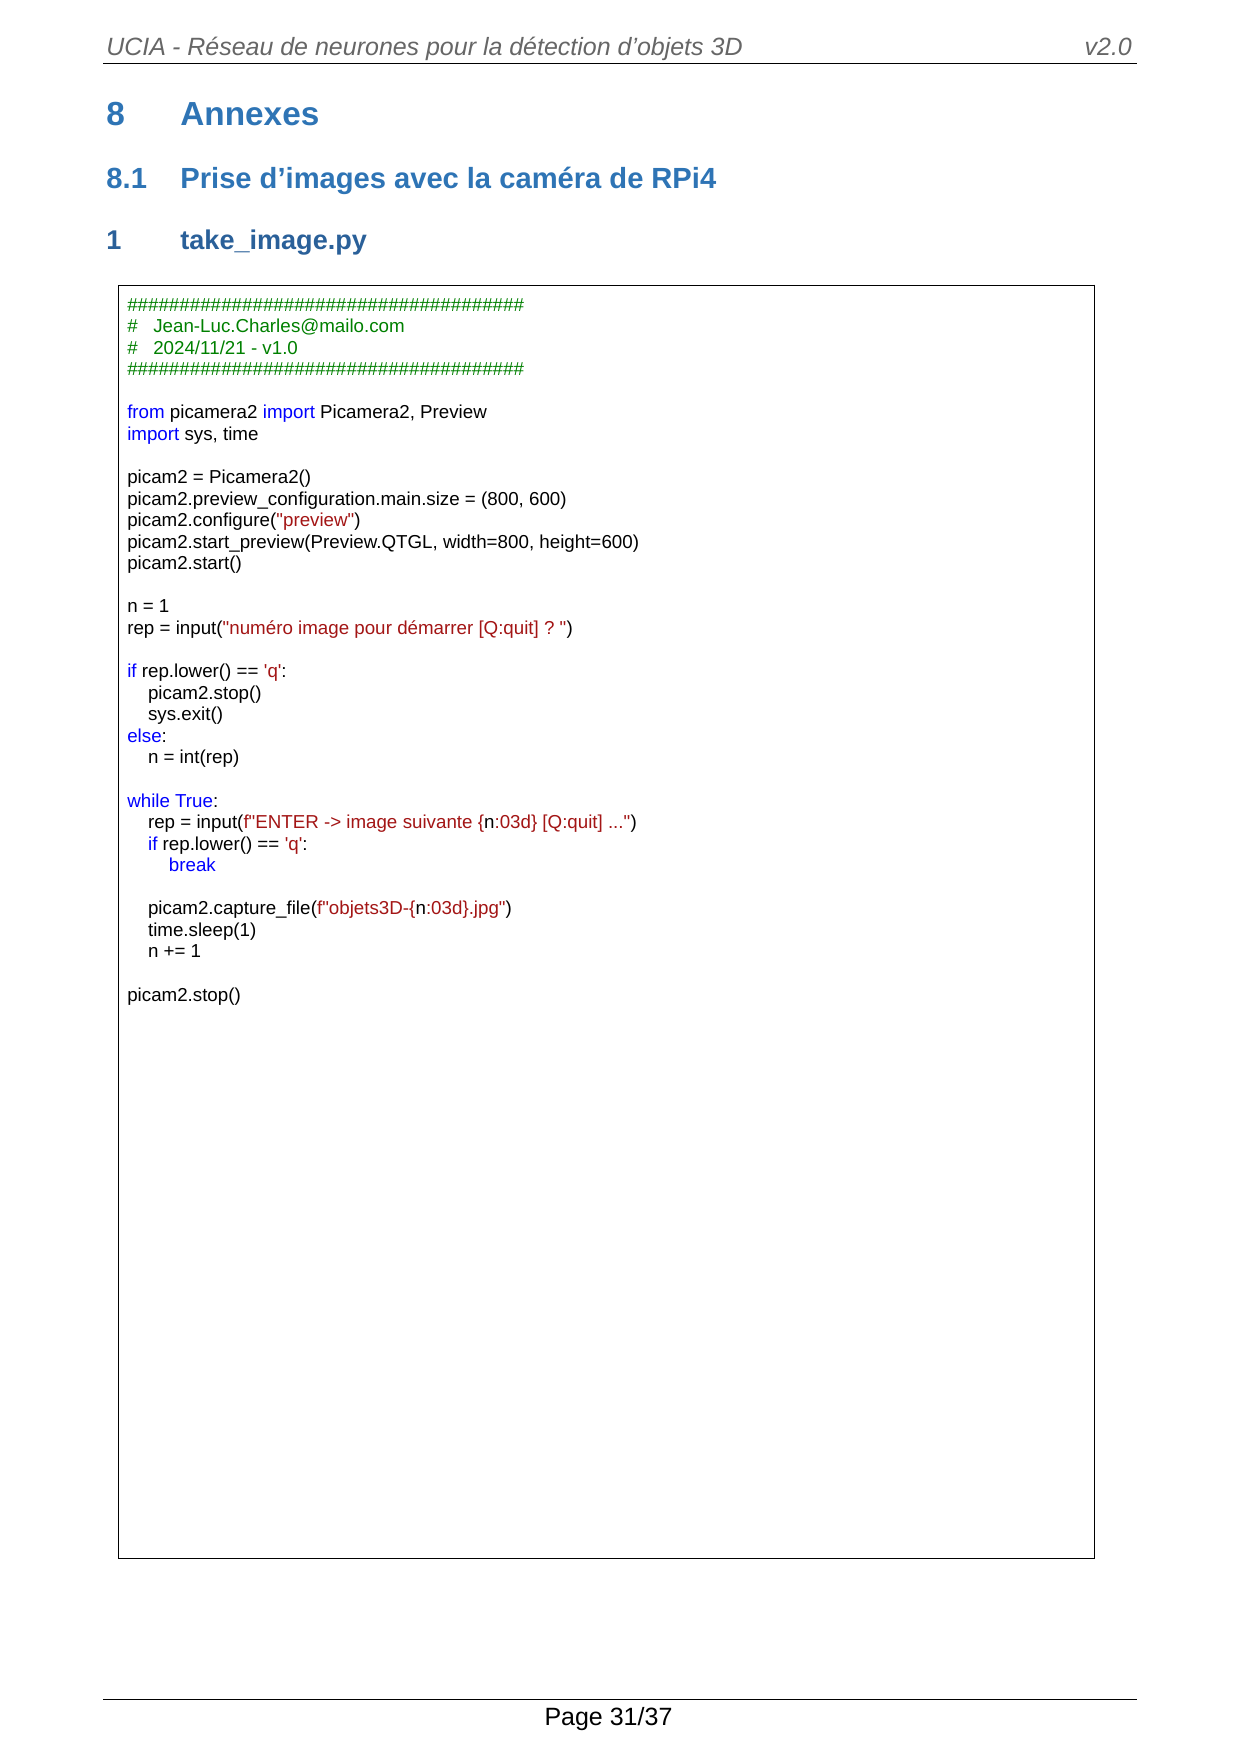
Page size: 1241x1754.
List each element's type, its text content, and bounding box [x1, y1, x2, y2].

subtitle Prise d’images avec la caméra de RPi4 [106, 161, 1134, 195]
text n += 1 [127, 940, 1086, 962]
text picam2.preview_configuration.main.size = (800, 600) [127, 487, 1086, 509]
text rep = input("numéro image pour démarrer [Q:quit] ? ") [127, 617, 1086, 638]
text if rep.lower() == 'q': [127, 660, 1086, 682]
text picam2.capture_file(f"objets3D-{n:03d}.jpg") [127, 897, 1086, 919]
text ###################################### [127, 293, 1086, 315]
text time.sleep(1) [127, 919, 1086, 940]
text picam2 = Picamera2() [127, 466, 1086, 487]
text n = 1 [127, 595, 1086, 617]
subtitle take_image.py [106, 224, 1134, 255]
text picam2.configure("preview") [127, 509, 1086, 531]
text while True: [127, 789, 1086, 811]
text rep = input(f"ENTER -> image suivante {n:03d} [Q:quit] ...") [127, 811, 1086, 832]
text # 2024/11/21 - v1.0 [127, 337, 1086, 358]
text break [127, 854, 1086, 876]
text else: [127, 725, 1086, 746]
text import sys, time [127, 423, 1086, 444]
text n = int(rep) [127, 746, 1086, 768]
text picam2.stop() [127, 682, 1086, 703]
subtitle Annexes [106, 94, 1134, 132]
text from picamera2 import Picamera2, Preview [127, 401, 1086, 423]
text if rep.lower() == 'q': [127, 832, 1086, 854]
text ###################################### [127, 358, 1086, 380]
text # Jean-Luc.Charles@mailo.com [127, 315, 1086, 337]
text picam2.start_preview(Preview.QTGL, width=800, height=600) [127, 531, 1086, 552]
text sys.exit() [127, 703, 1086, 725]
text picam2.stop() [127, 983, 1086, 1005]
text picam2.start() [127, 552, 1086, 574]
